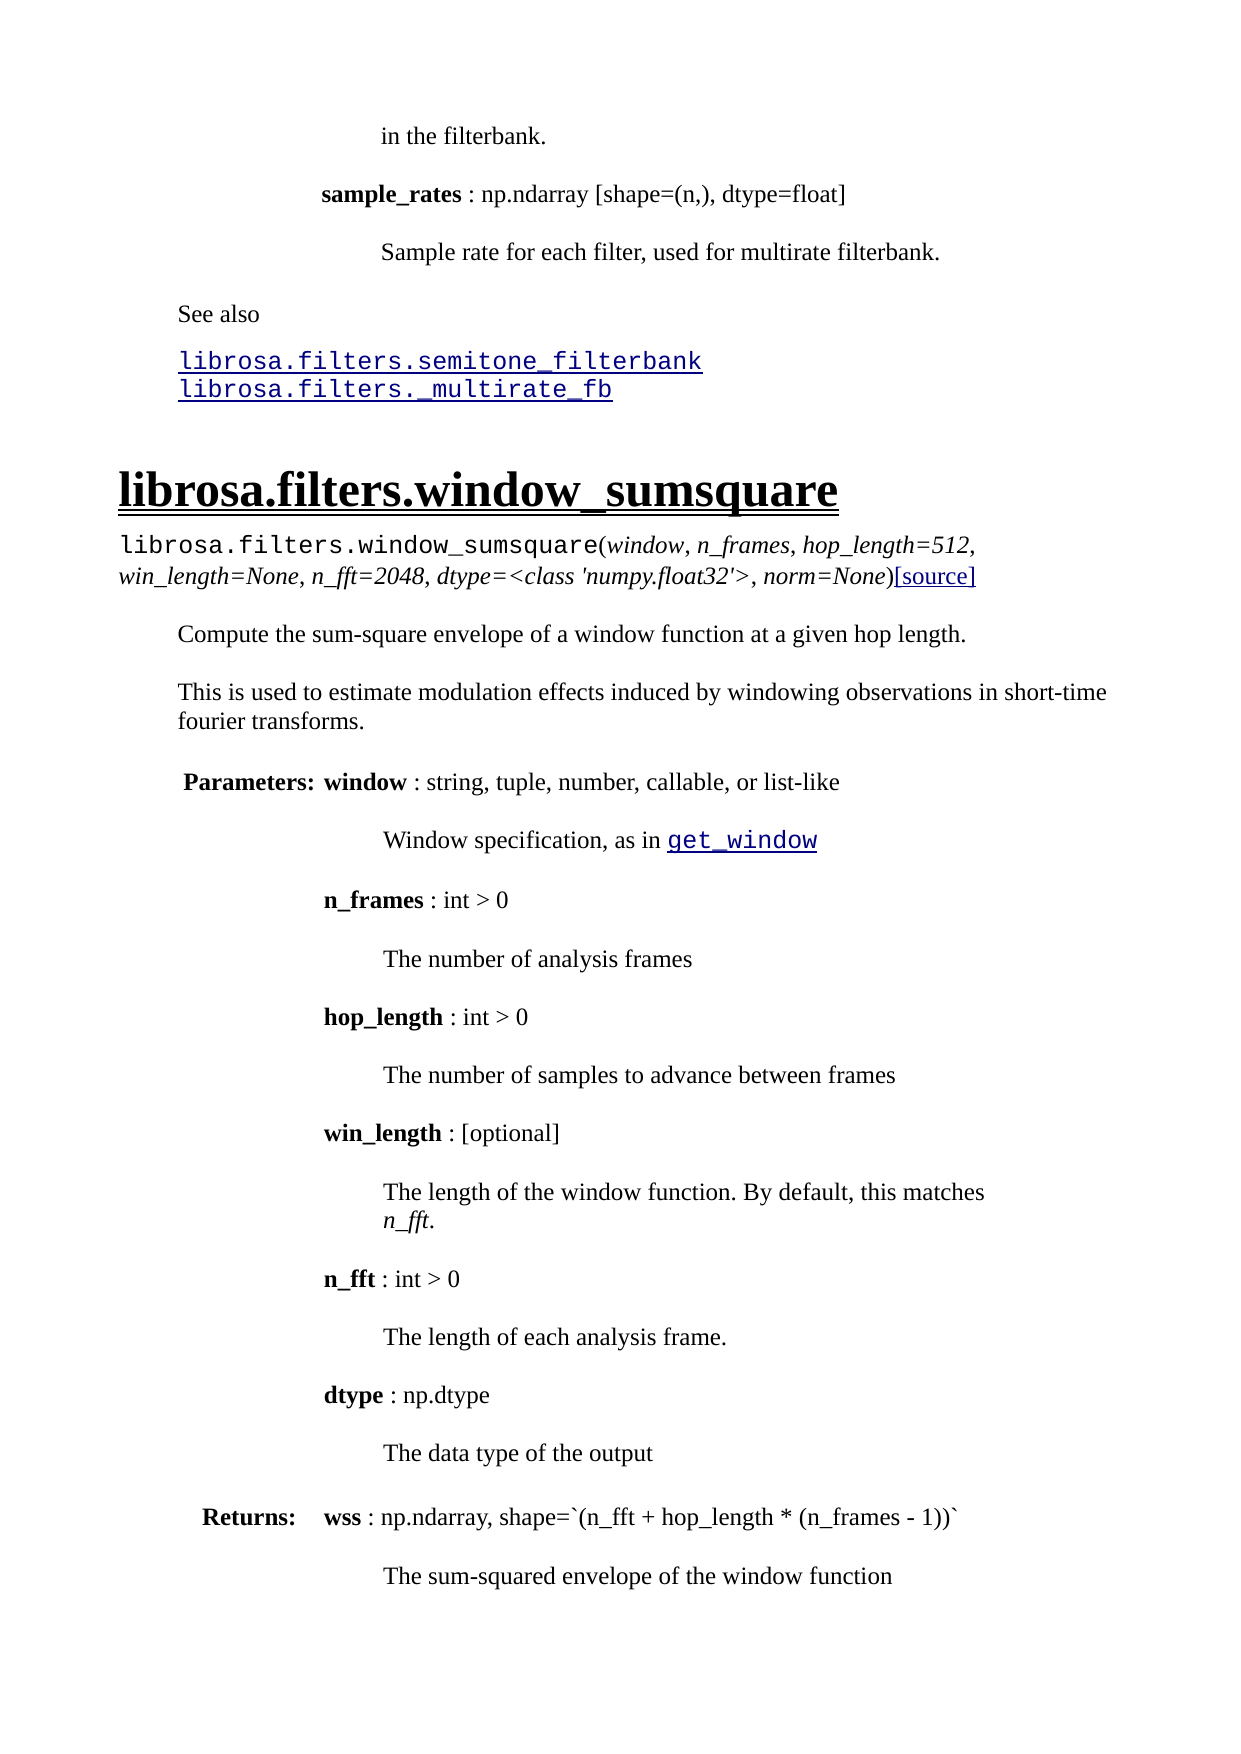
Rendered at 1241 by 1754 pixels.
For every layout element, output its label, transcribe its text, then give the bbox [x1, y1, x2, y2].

table_cell wss : np.ndarray, shape=`(n_fft + hop_length * (n_frames - 1))` The sum-squared envelope of the window function [321, 1500, 994, 1622]
subtitle librosa.filters._multirate_fb [177, 377, 1122, 405]
subtitle librosa.filters.semitone_filterbank [177, 346, 1122, 377]
subtitle librosa.filters.window_sumsquare(window, n_frames, hop_length=512, win_length=None, n_fft=2048, dtype=<class 'numpy.float32'>, norm=None)[source] [118, 530, 1122, 589]
text See also [177, 299, 1122, 327]
list Compute the sum-square envelope of a window function at a given hop length. [177, 619, 1122, 648]
table_cell Returns: [177, 1500, 321, 1622]
table_cell [177, 118, 318, 299]
subtitle librosa.filters.window_sumsquare [118, 460, 1122, 517]
list This is used to estimate modulation effects induced by windowing observations in short-time fourier transforms. [177, 677, 1122, 735]
table_cell in the filterbank. sample_rates : np.ndarray [shape=(n,), dtype=float] Sample rate for each filter, used for multirate filterbank. [319, 118, 1122, 299]
table_header Parameters: [177, 764, 321, 1499]
table_header window : string, tuple, number, callable, or list-like Window specification, as in get_window n_frames : int > 0 The number of analysis frames hop_length : int > 0 The number of samples to advance between frames win_length : [optional] The length of the window function. By default, this matches n_fft. n_fft : int > 0 The length of each analysis frame. dtype : np.dtype The data type of the output [321, 764, 994, 1499]
